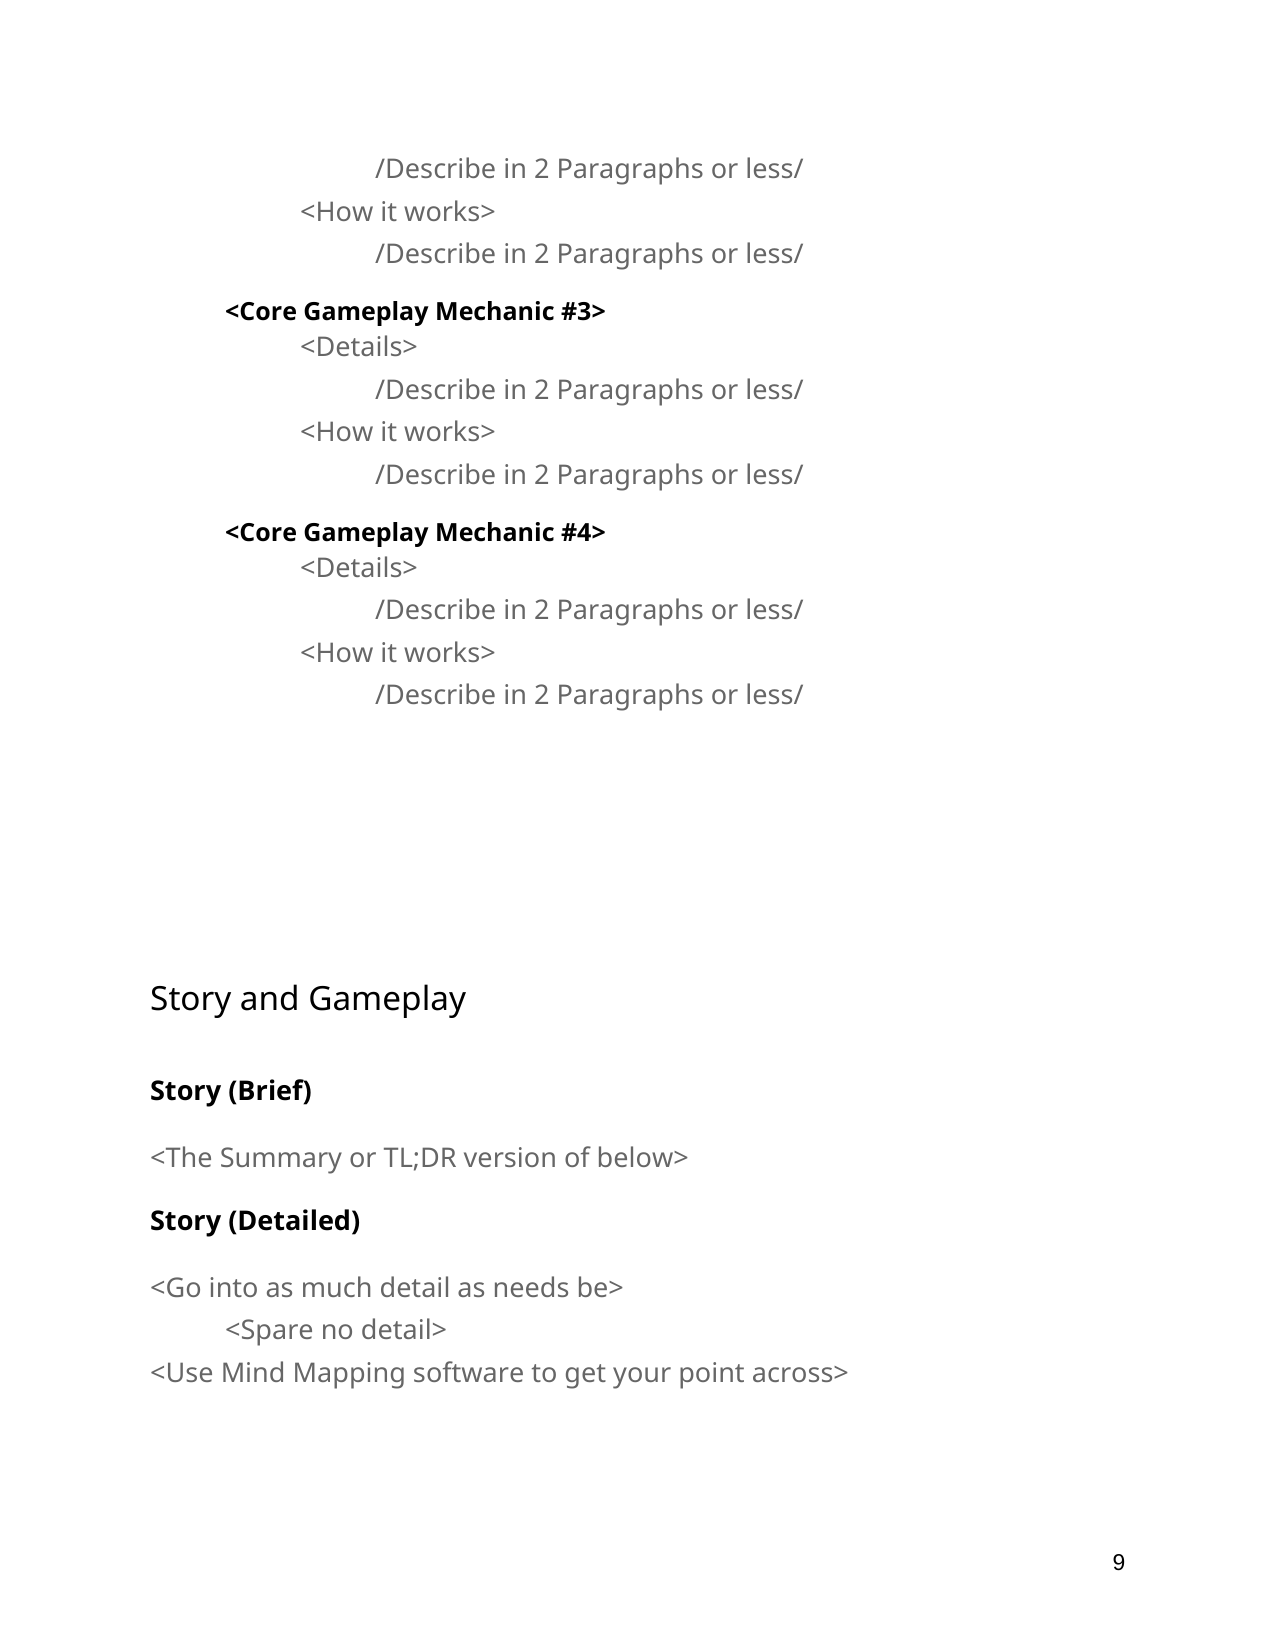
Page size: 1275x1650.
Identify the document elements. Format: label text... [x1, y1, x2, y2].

text /Describe in 2 Paragraphs or less/ [150, 591, 1125, 627]
subtitle Story and Gameplay [150, 974, 1125, 1020]
text <Use Mind Mapping software to get your point across> [150, 1353, 1125, 1390]
subtitle Story (Detailed) [150, 1201, 1125, 1238]
text <How it works> [150, 633, 1125, 670]
subtitle <Core Gameplay Mechanic #3> [150, 294, 1125, 328]
text /Describe in 2 Paragraphs or less/ [150, 150, 1125, 187]
text /Describe in 2 Paragraphs or less/ [150, 370, 1125, 407]
text <Spare no detail> [150, 1311, 1125, 1348]
text <How it works> [150, 192, 1125, 229]
text <Go into as much detail as needs be> [150, 1268, 1125, 1305]
text /Describe in 2 Paragraphs or less/ [150, 675, 1125, 712]
subtitle <Core Gameplay Mechanic #4> [150, 514, 1125, 548]
text <Details> [150, 548, 1125, 585]
text /Describe in 2 Paragraphs or less/ [150, 455, 1125, 492]
text <Details> [150, 328, 1125, 365]
subtitle Story (Brief) [150, 1071, 1125, 1108]
text <The Summary or TL;DR version of below> [150, 1138, 1125, 1175]
text /Describe in 2 Paragraphs or less/ [150, 235, 1125, 272]
text <How it works> [150, 413, 1125, 449]
